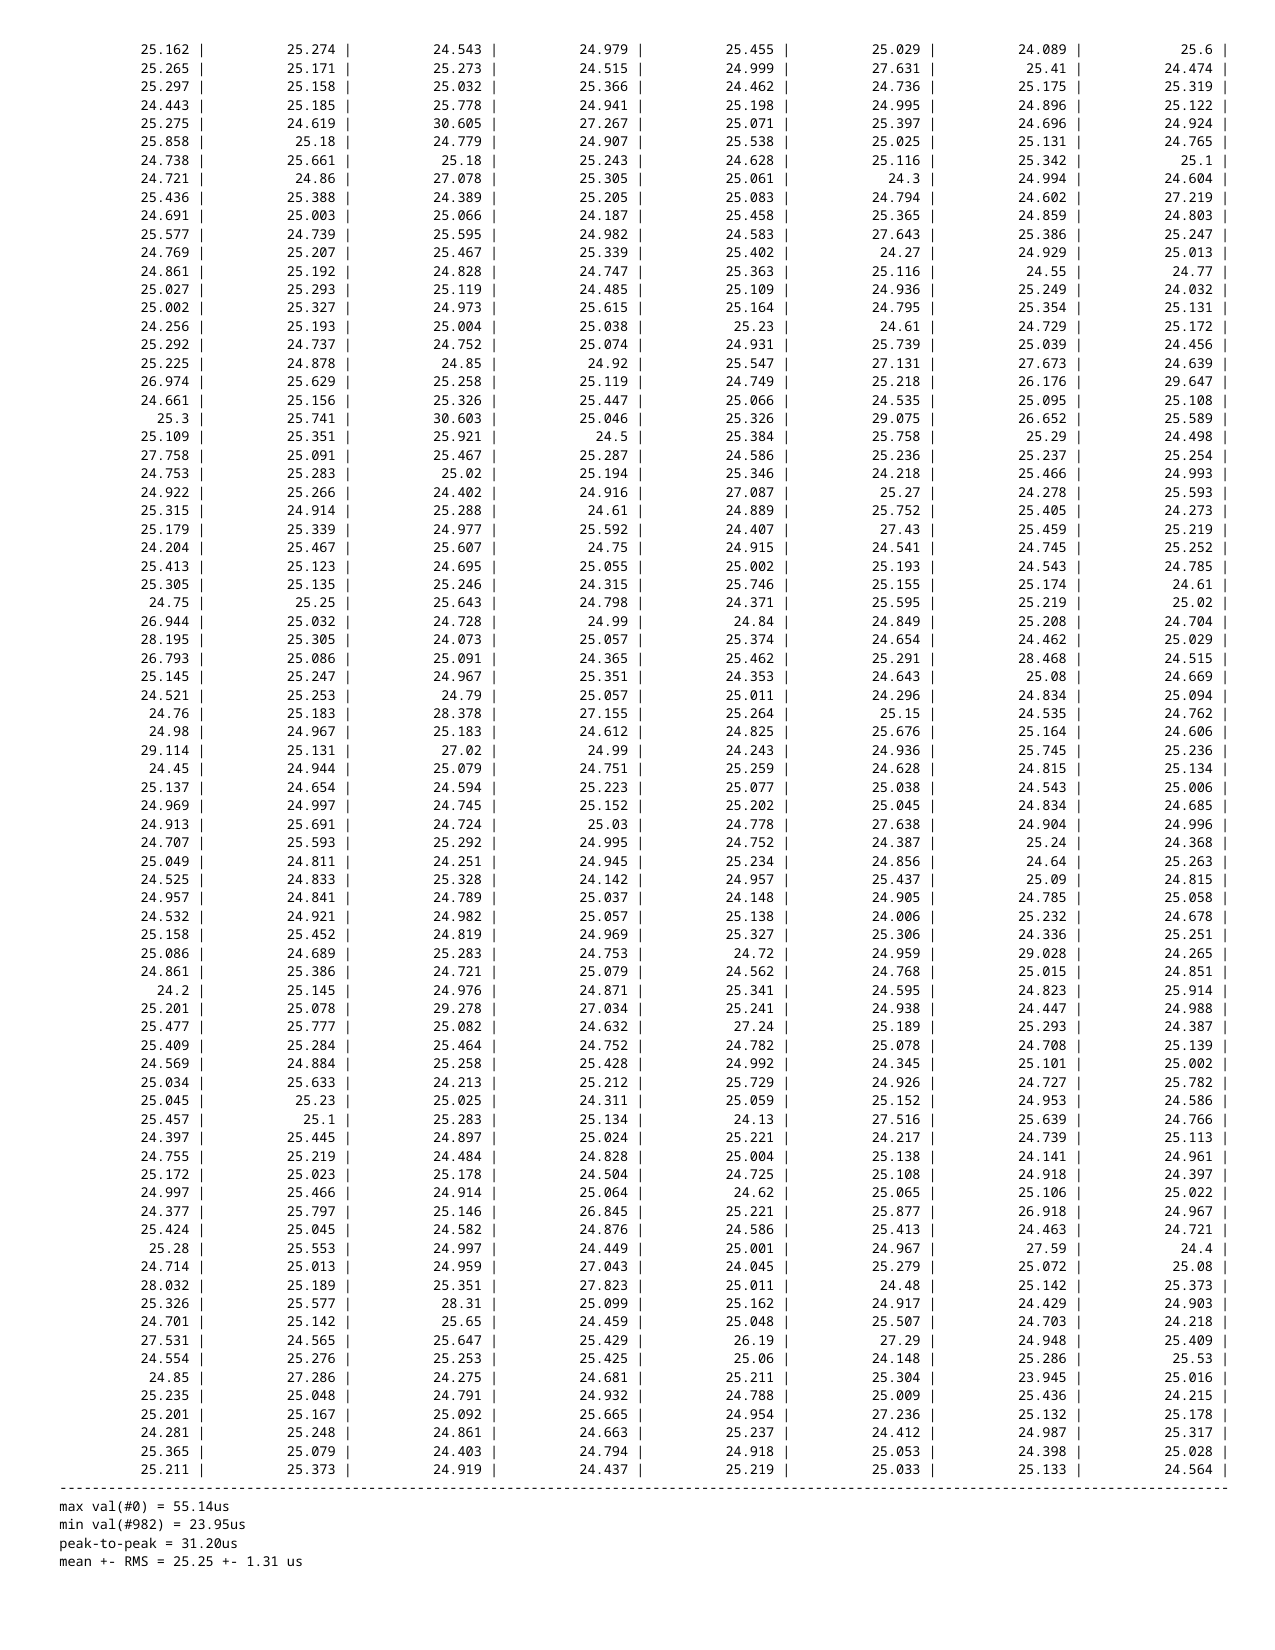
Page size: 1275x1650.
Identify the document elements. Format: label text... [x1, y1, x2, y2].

text 24.45 | 24.944 | 25.079 | 24.751 | 25.259 | 24.628 | 24.815 | 25.134 | [59, 759, 1231, 778]
text 24.861 | 25.192 | 24.828 | 24.747 | 25.363 | 25.116 | 24.55 | 24.77 | [59, 261, 1231, 280]
text 24.2 | 25.145 | 24.976 | 24.871 | 25.341 | 24.595 | 24.823 | 25.914 | [59, 981, 1231, 999]
text 25.137 | 24.654 | 24.594 | 25.223 | 25.077 | 25.038 | 24.543 | 25.006 | [59, 778, 1231, 796]
text 25.477 | 25.777 | 25.082 | 24.632 | 27.24 | 25.189 | 25.293 | 24.387 | [59, 1017, 1231, 1036]
text 25.211 | 25.373 | 24.919 | 24.437 | 25.219 | 25.033 | 25.133 | 24.564 | [59, 1460, 1231, 1478]
text 25.858 | 25.18 | 24.779 | 24.907 | 25.538 | 25.025 | 25.131 | 24.765 | [59, 132, 1231, 151]
text 25.172 | 25.023 | 25.178 | 24.504 | 24.725 | 25.108 | 24.918 | 24.397 | [59, 1165, 1231, 1183]
text 24.969 | 24.997 | 24.745 | 25.152 | 25.202 | 25.045 | 24.834 | 24.685 | [59, 796, 1231, 814]
text 24.861 | 25.386 | 24.721 | 25.079 | 24.562 | 24.768 | 25.015 | 24.851 | [59, 962, 1231, 981]
text max val(#0) = 55.14us [59, 1497, 1231, 1515]
text min val(#982) = 23.95us [59, 1515, 1231, 1534]
text 25.577 | 24.739 | 25.595 | 24.982 | 24.583 | 27.643 | 25.386 | 25.247 | [59, 224, 1231, 243]
text 24.569 | 24.884 | 25.258 | 25.428 | 24.992 | 24.345 | 25.101 | 25.002 | [59, 1054, 1231, 1073]
text 24.377 | 25.797 | 25.146 | 26.845 | 25.221 | 25.877 | 26.918 | 24.967 | [59, 1202, 1231, 1220]
text 25.235 | 25.048 | 24.791 | 24.932 | 24.788 | 25.009 | 25.436 | 24.215 | [59, 1386, 1231, 1404]
text 25.326 | 25.577 | 28.31 | 25.099 | 25.162 | 24.917 | 24.429 | 24.903 | [59, 1294, 1231, 1312]
text 26.944 | 25.032 | 24.728 | 24.99 | 24.84 | 24.849 | 25.208 | 24.704 | [59, 612, 1231, 630]
text 24.769 | 25.207 | 25.467 | 25.339 | 25.402 | 24.27 | 24.929 | 25.013 | [59, 243, 1231, 261]
text 24.691 | 25.003 | 25.066 | 24.187 | 25.458 | 25.365 | 24.859 | 24.803 | [59, 206, 1231, 224]
text 24.922 | 25.266 | 24.402 | 24.916 | 27.087 | 25.27 | 24.278 | 25.593 | [59, 483, 1231, 501]
text 28.032 | 25.189 | 25.351 | 27.823 | 25.011 | 24.48 | 25.142 | 25.373 | [59, 1276, 1231, 1294]
text 24.738 | 25.661 | 25.18 | 25.243 | 24.628 | 25.116 | 25.342 | 25.1 | [59, 151, 1231, 169]
text peak-to-peak = 31.20us [59, 1534, 1231, 1552]
text 27.531 | 24.565 | 25.647 | 25.429 | 26.19 | 27.29 | 24.948 | 25.409 | [59, 1331, 1231, 1349]
text 25.436 | 25.388 | 24.389 | 25.205 | 25.083 | 24.794 | 24.602 | 27.219 | [59, 188, 1231, 206]
text 24.256 | 25.193 | 25.004 | 25.038 | 25.23 | 24.61 | 24.729 | 25.172 | [59, 317, 1231, 335]
text 24.85 | 27.286 | 24.275 | 24.681 | 25.211 | 25.304 | 23.945 | 25.016 | [59, 1368, 1231, 1386]
text 25.365 | 25.079 | 24.403 | 24.794 | 24.918 | 25.053 | 24.398 | 25.028 | [59, 1441, 1231, 1460]
text 25.409 | 25.284 | 25.464 | 24.752 | 24.782 | 25.078 | 24.708 | 25.139 | [59, 1036, 1231, 1054]
text 24.532 | 24.921 | 24.982 | 25.057 | 25.138 | 24.006 | 25.232 | 24.678 | [59, 907, 1231, 925]
text 25.145 | 25.247 | 24.967 | 25.351 | 24.353 | 24.643 | 25.08 | 24.669 | [59, 667, 1231, 686]
text 24.397 | 25.445 | 24.897 | 25.024 | 25.221 | 24.217 | 24.739 | 25.113 | [59, 1128, 1231, 1146]
text 24.753 | 25.283 | 25.02 | 25.194 | 25.346 | 24.218 | 25.466 | 24.993 | [59, 464, 1231, 483]
text 24.521 | 25.253 | 24.79 | 25.057 | 25.011 | 24.296 | 24.834 | 25.094 | [59, 686, 1231, 704]
text 25.292 | 24.737 | 24.752 | 25.074 | 24.931 | 25.739 | 25.039 | 24.456 | [59, 335, 1231, 354]
text 24.661 | 25.156 | 25.326 | 25.447 | 25.066 | 24.535 | 25.095 | 25.108 | [59, 391, 1231, 409]
text 24.443 | 25.185 | 25.778 | 24.941 | 25.198 | 24.995 | 24.896 | 25.122 | [59, 96, 1231, 114]
text 24.75 | 25.25 | 25.643 | 24.798 | 24.371 | 25.595 | 25.219 | 25.02 | [59, 593, 1231, 612]
text 25.3 | 25.741 | 30.603 | 25.046 | 25.326 | 29.075 | 26.652 | 25.589 | [59, 409, 1231, 427]
text 25.297 | 25.158 | 25.032 | 25.366 | 24.462 | 24.736 | 25.175 | 25.319 | [59, 77, 1231, 96]
text 29.114 | 25.131 | 27.02 | 24.99 | 24.243 | 24.936 | 25.745 | 25.236 | [59, 741, 1231, 759]
text 25.109 | 25.351 | 25.921 | 24.5 | 25.384 | 25.758 | 25.29 | 24.498 | [59, 427, 1231, 446]
text 25.265 | 25.171 | 25.273 | 24.515 | 24.999 | 27.631 | 25.41 | 24.474 | [59, 59, 1231, 77]
text 24.755 | 25.219 | 24.484 | 24.828 | 25.004 | 25.138 | 24.141 | 24.961 | [59, 1146, 1231, 1165]
text 24.76 | 25.183 | 28.378 | 27.155 | 25.264 | 25.15 | 24.535 | 24.762 | [59, 704, 1231, 722]
text 24.957 | 24.841 | 24.789 | 25.037 | 24.148 | 24.905 | 24.785 | 25.058 | [59, 888, 1231, 907]
text 25.315 | 24.914 | 25.288 | 24.61 | 24.889 | 25.752 | 25.405 | 24.273 | [59, 501, 1231, 519]
text 24.707 | 25.593 | 25.292 | 24.995 | 24.752 | 24.387 | 25.24 | 24.368 | [59, 833, 1231, 851]
text 25.027 | 25.293 | 25.119 | 24.485 | 25.109 | 24.936 | 25.249 | 24.032 | [59, 280, 1231, 298]
text 27.758 | 25.091 | 25.467 | 25.287 | 24.586 | 25.236 | 25.237 | 25.254 | [59, 446, 1231, 464]
text 25.034 | 25.633 | 24.213 | 25.212 | 25.729 | 24.926 | 24.727 | 25.782 | [59, 1073, 1231, 1091]
text 25.457 | 25.1 | 25.283 | 25.134 | 24.13 | 27.516 | 25.639 | 24.766 | [59, 1109, 1231, 1128]
text 24.281 | 25.248 | 24.861 | 24.663 | 25.237 | 24.412 | 24.987 | 25.317 | [59, 1423, 1231, 1441]
text 25.275 | 24.619 | 30.605 | 27.267 | 25.071 | 25.397 | 24.696 | 24.924 | [59, 114, 1231, 132]
text 25.28 | 25.553 | 24.997 | 24.449 | 25.001 | 24.967 | 27.59 | 24.4 | [59, 1239, 1231, 1257]
text 24.525 | 24.833 | 25.328 | 24.142 | 24.957 | 25.437 | 25.09 | 24.815 | [59, 870, 1231, 888]
text 25.002 | 25.327 | 24.973 | 25.615 | 25.164 | 24.795 | 25.354 | 25.131 | [59, 298, 1231, 317]
text 25.201 | 25.167 | 25.092 | 25.665 | 24.954 | 27.236 | 25.132 | 25.178 | [59, 1404, 1231, 1423]
text 24.997 | 25.466 | 24.914 | 25.064 | 24.62 | 25.065 | 25.106 | 25.022 | [59, 1183, 1231, 1202]
text 24.98 | 24.967 | 25.183 | 24.612 | 24.825 | 25.676 | 25.164 | 24.606 | [59, 722, 1231, 741]
text 25.305 | 25.135 | 25.246 | 24.315 | 25.746 | 25.155 | 25.174 | 24.61 | [59, 575, 1231, 593]
text 26.974 | 25.629 | 25.258 | 25.119 | 24.749 | 25.218 | 26.176 | 29.647 | [59, 372, 1231, 391]
text 24.204 | 25.467 | 25.607 | 24.75 | 24.915 | 24.541 | 24.745 | 25.252 | [59, 538, 1231, 556]
text 25.413 | 25.123 | 24.695 | 25.055 | 25.002 | 25.193 | 24.543 | 24.785 | [59, 556, 1231, 575]
text 24.913 | 25.691 | 24.724 | 25.03 | 24.778 | 27.638 | 24.904 | 24.996 | [59, 814, 1231, 833]
text 25.045 | 25.23 | 25.025 | 24.311 | 25.059 | 25.152 | 24.953 | 24.586 | [59, 1091, 1231, 1109]
text 25.158 | 25.452 | 24.819 | 24.969 | 25.327 | 25.306 | 24.336 | 25.251 | [59, 925, 1231, 944]
text 25.179 | 25.339 | 24.977 | 25.592 | 24.407 | 27.43 | 25.459 | 25.219 | [59, 519, 1231, 538]
text 25.162 | 25.274 | 24.543 | 24.979 | 25.455 | 25.029 | 24.089 | 25.6 | [59, 40, 1231, 59]
text 25.424 | 25.045 | 24.582 | 24.876 | 24.586 | 25.413 | 24.463 | 24.721 | [59, 1220, 1231, 1239]
text 25.086 | 24.689 | 25.283 | 24.753 | 24.72 | 24.959 | 29.028 | 24.265 | [59, 944, 1231, 962]
text mean +- RMS = 25.25 +- 1.31 us [59, 1552, 1231, 1571]
text 24.721 | 24.86 | 27.078 | 25.305 | 25.061 | 24.3 | 24.994 | 24.604 | [59, 169, 1231, 188]
text 25.201 | 25.078 | 29.278 | 27.034 | 25.241 | 24.938 | 24.447 | 24.988 | [59, 999, 1231, 1017]
text 25.225 | 24.878 | 24.85 | 24.92 | 25.547 | 27.131 | 27.673 | 24.639 | [59, 354, 1231, 372]
text 28.195 | 25.305 | 24.073 | 25.057 | 25.374 | 24.654 | 24.462 | 25.029 | [59, 630, 1231, 649]
text 24.701 | 25.142 | 25.65 | 24.459 | 25.048 | 25.507 | 24.703 | 24.218 | [59, 1312, 1231, 1331]
text 24.714 | 25.013 | 24.959 | 27.043 | 24.045 | 25.279 | 25.072 | 25.08 | [59, 1257, 1231, 1276]
text 24.554 | 25.276 | 25.253 | 25.425 | 25.06 | 24.148 | 25.286 | 25.53 | [59, 1349, 1231, 1368]
text 25.049 | 24.811 | 24.251 | 24.945 | 25.234 | 24.856 | 24.64 | 25.263 | [59, 851, 1231, 870]
text 26.793 | 25.086 | 25.091 | 24.365 | 25.462 | 25.291 | 28.468 | 24.515 | [59, 649, 1231, 667]
text ------------------------------------------------------------------------------------------------------------------------------------------------ [59, 1478, 1231, 1497]
